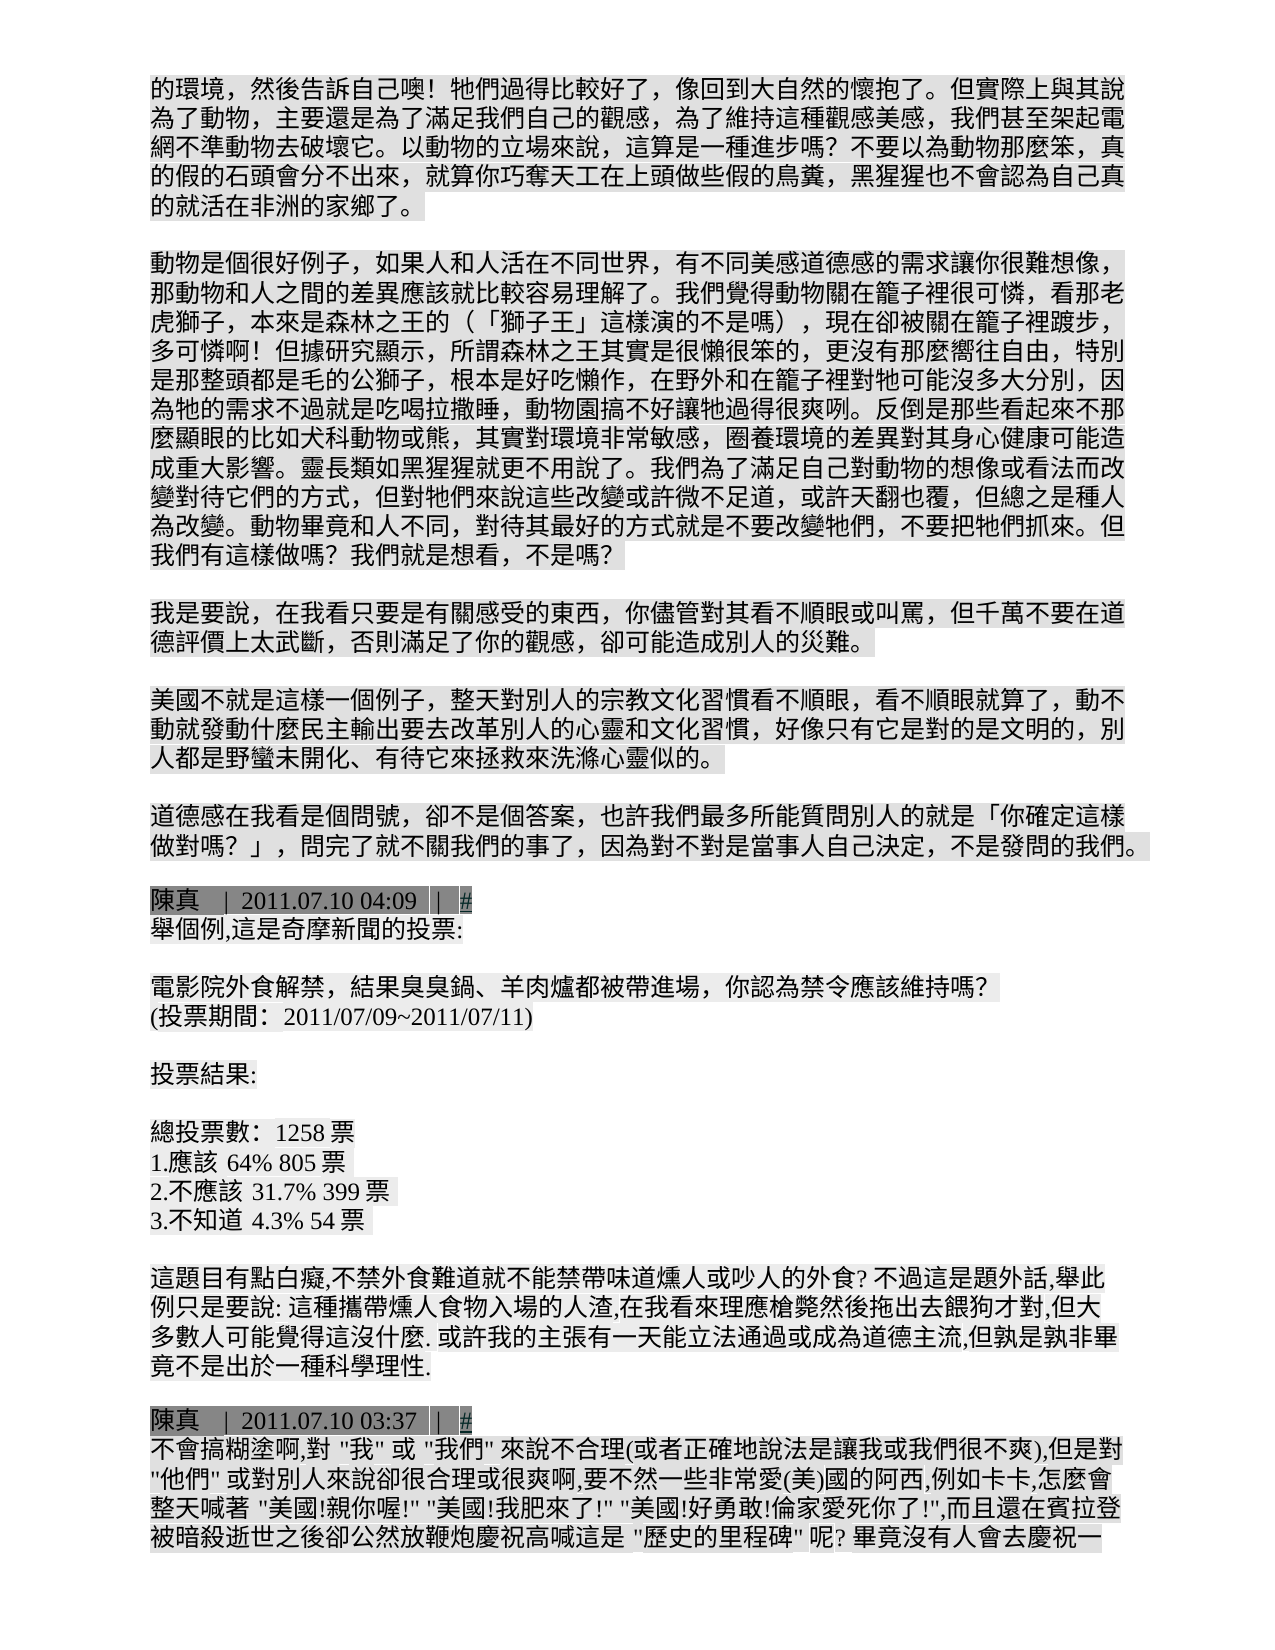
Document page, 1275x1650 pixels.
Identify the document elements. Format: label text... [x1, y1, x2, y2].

text 舉個例,這是奇摩新聞的投票: 電影院外食解禁，結果臭臭鍋、羊肉爐都被帶進場，你認為禁令應該維持嗎？ (投票期間：2011/07/09~2011/07/11) 投票結果: 總投票數：1258票 1.應該 64% 805票 2.不應該 31.7% 399票 3.不知道 4.3% 54票 這題目有點白癡,不禁外食難道就不能禁帶味道燻人或吵人的外食? 不過這是題外話,舉此例只是要說: 這種攜帶燻人食物入場的人渣,在我看來理應槍斃然後拖出去餵狗才對,但大多數人可能覺得這沒什麼. 或許我的主張有一天能立法通過或成為道德主流,但孰是孰非畢竟不是出於一種科學理性. [150, 915, 1125, 1381]
text 陳真 | 2011.07.10 04:09 | # [150, 886, 1125, 915]
text 陳真 | 2011.07.10 03:37 | # [150, 1406, 1125, 1436]
text 不會搞糊塗啊,對 "我" 或 "我們" 來說不合理(或者正確地說法是讓我或我們很不爽),但是對 "他們" 或對別人來說卻很合理或很爽啊,要不然一些非常愛(美)國的阿西,例如卡卡,怎麼會整天喊著 "美國!親你喔!" "美國!我肥來了!" "美國!好勇敢!倫家愛死你了!",而且還在賓拉登被暗殺逝世之後卻公然放鞭炮慶祝高喊這是 "歷史的里程碑" 呢? 畢竟沒有人會去慶祝一 [150, 1436, 1125, 1553]
text 到了我這個年紀，身邊朋友開始一個個結婚，至少交過男女朋友，大家都有個共識：每個人有自己的家庭生活，有自己私領域的需求，除非你不識相，否則不會有人去過問別人的私事。比方說你不會去問你朋友或鄰居晚上是怎麼嘿咻的，因為那是你自己的事，關我屁事。如果有天你發現有人竟然喜歡玩 SM 耶，整天用蠟燭皮鞭手銬鐵夾各種道具對付自己的老婆或老公，這時候你儘管說哇靠或哇賽或哇你這死變態，但最好先別急著報警或給予道德譴責，因為你覺得是虐待，別人搞不好是享受，你覺得不爽，人家可爽翻了。 對不起我的例子可能讓有些人覺得有點粗俗，但問題就在這，你覺得粗俗的事其實在我覺得蠻高雅的，這並非你的品性或道德高度和我有所不同，而是因為我們所思所想所愛的東西差太多了。 我是不曉得 Jedah Zhang 說的放火燒狗的畫面是怎麼回事，這如果讓我們在觀感上無法忍受，理應是出於對生命痛苦的憐憫，若這標準要放諸四海一致，那我們恐怕差不多要革命或當一個恐怖份子了；狗是人類的朋友，那牛羊豬算不算是？我對牛羊豬馬的感覺都挺好啊，很溫和很親切，可是我自己和大家卻也拼命吃牠們的肉，啃牠們的骨。我小時候還吃過狗肉咧！如果各位有看過一些關於我們盤子上的牛豬羊肉怎麼來的畫面或過程描述，那簡直是血腥殘酷超乎倫常到比納綷作為還恐怖十倍了，從牛隻出生到盤子端到你面前，每個環節都很嚇人。另外最新研究發現畜牧業佔了全球溫室氣體排放的一半以上，而溫室氣體是導致氣候變遷的最大元兇，換句話說我們的口腹之慾是造成這些近代天災死傷無數的主要原因之一，至少脫不了關係。但我們還是照殺照吃不誤，為什麼？因為我們還覺得這樣幹沒什麼不對，我們還沒把這事的對錯看得太嚴重。 有種食物叫作鴨仔蛋，將孵了十幾天的鴨蛋活生生煮熟了，把蛋殼敲開，加些調味料吃。在我看真他媽噁心殘忍，但聽說當地人認為是超級美食，就像我們吃活跳蝦或夜市烤小鳥一樣普通，但你能說越南人或菲律賓人或台灣人都沒人性嗎？這還只是鳥或蝦，美國畜牧業幾千萬隻牛豬羊用工業化方法在肢解，我們卻都欣然接受。這些行為難道是因為在道德層次上有落差以致於我們對其有不同標準嗎？我看並非如此。很多事並不是因為道德正當性而存在，而只是因為我們接受而已。 動物很可憐，無論人怎麼為了自己美感道德感快感而決定對其作為，牠都是默默承受。三四十年前的”動物園”就是一堆籠子，把動物關在裡頭任人觀賞，就算籠子舊了生銹了也照關不誤，大部份動物就這樣關到死。後來人們看不下去了，覺得這樣很殘忍，於是改變作法，把展示區弄得寬闊一點，種些樹木花草，弄個瀑布岩壁，看起來多自然，黑猩猩展區裡還有個白蟻堆喔，可以讓牠們玩戳戳樂、吃點心。這就是所謂現代動物園。以我們的觀點好像人道了一些，進步了一些，保障”動物權”了一些。但以動物的觀點我看就很難說了。比如很多展區的所謂瀑布岩壁根本是假的，人工的，弄些玻璃纖維板子當岩壁，上頭用水管灑水當瀑布。白蟻堆也是假的，裡頭沒有白蟻，是蜂蜜和果凍，騙黑猩猩用的。展區看起來變大了，可是咦，很多樹和植物竟然還用電網圍起來，為什麼？因為怕動物去爬去踩，把這些”自然景觀”給弄壞了。 在這例子裡，我們為了滿足自己的道德感美感設計了看起來比較”自然”，比較像”野外”的環境，然後告訴自己噢！牠們過得比較好了，像回到大自然的懷抱了。但實際上與其說為了動物，主要還是為了滿足我們自己的觀感，為了維持這種觀感美感，我們甚至架起電網不準動物去破壞它。以動物的立場來說，這算是一種進步嗎？不要以為動物那麼笨，真的假的石頭會分不出來，就算你巧奪天工在上頭做些假的鳥糞，黑猩猩也不會認為自己真的就活在非洲的家鄉了。 動物是個很好例子，如果人和人活在不同世界，有不同美感道德感的需求讓你很難想像，那動物和人之間的差異應該就比較容易理解了。我們覺得動物關在籠子裡很可憐，看那老虎獅子，本來是森林之王的（「獅子王」這樣演的不是嗎），現在卻被關在籠子裡踱步，多可憐啊！但據研究顯示，所謂森林之王其實是很懶很笨的，更沒有那麼嚮往自由，特別是那整頭都是毛的公獅子，根本是好吃懶作，在野外和在籠子裡對牠可能沒多大分別，因為牠的需求不過就是吃喝拉撒睡，動物園搞不好讓牠過得很爽咧。反倒是那些看起來不那麼顯眼的比如犬科動物或熊，其實對環境非常敏感，圈養環境的差異對其身心健康可能造成重大影響。靈長類如黑猩猩就更不用說了。我們為了滿足自己對動物的想像或看法而改變對待它們的方式，但對牠們來說這些改變或許微不足道，或許天翻也覆，但總之是種人為改變。動物畢竟和人不同，對待其最好的方式就是不要改變牠們，不要把牠們抓來。但我們有這樣做嗎？我們就是想看，不是嗎？ 我是要說，在我看只要是有關感受的東西，你儘管對其看不順眼或叫罵，但千萬不要在道德評價上太武斷，否則滿足了你的觀感，卻可能造成別人的災難。 美國不就是這樣一個例子，整天對別人的宗教文化習慣看不順眼，看不順眼就算了，動不動就發動什麼民主輸出要去改革別人的心靈和文化習慣，好像只有它是對的是文明的，別人都是野蠻未開化、有待它來拯救來洗滌心靈似的。 道德感在我看是個問號，卻不是個答案，也許我們最多所能質問別人的就是「你確定這樣做對嗎？」，問完了就不關我們的事了，因為對不對是當事人自己決定，不是發問的我們。 [150, 75, 1125, 861]
